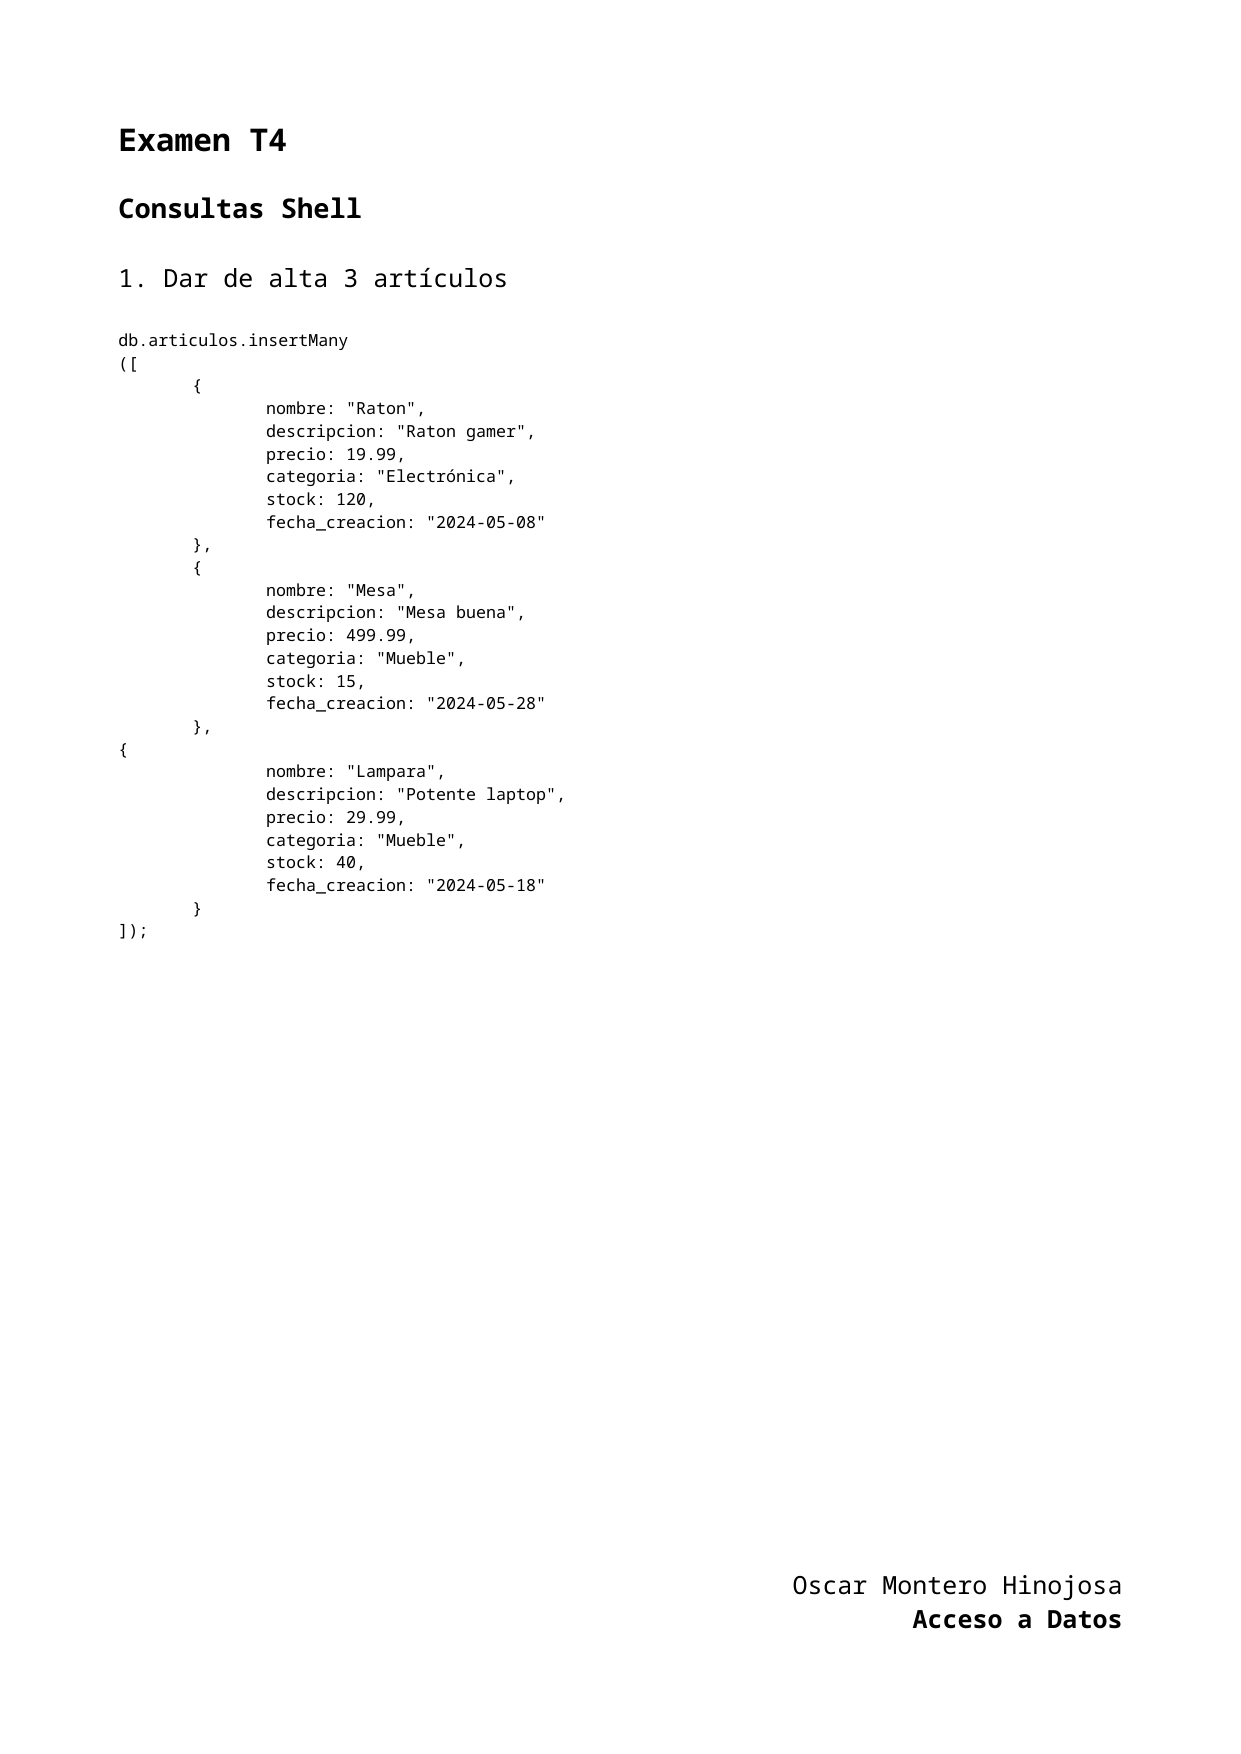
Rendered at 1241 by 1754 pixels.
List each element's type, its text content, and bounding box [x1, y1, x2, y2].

text categoria: "Mueble", [118, 828, 1122, 851]
text stock: 40, [118, 851, 1122, 873]
text } [118, 896, 1122, 919]
text nombre: "Raton", [118, 397, 1122, 419]
text nombre: "Mesa", [118, 578, 1122, 601]
text fecha_creacion: "2024-05-28" [118, 692, 1122, 714]
text stock: 120, [118, 487, 1122, 510]
text precio: 29.99, [118, 805, 1122, 828]
text db.articulos.insertMany [118, 328, 1122, 351]
text Examen T4 [118, 118, 1122, 161]
text }, [118, 533, 1122, 556]
text Consultas Shell [118, 189, 1122, 226]
text categoria: "Electrónica", [118, 465, 1122, 487]
text precio: 499.99, [118, 624, 1122, 646]
text fecha_creacion: "2024-05-08" [118, 510, 1122, 533]
text fecha_creacion: "2024-05-18" [118, 873, 1122, 896]
text ([ [118, 351, 1122, 374]
text categoria: "Mueble", [118, 646, 1122, 669]
text stock: 15, [118, 669, 1122, 692]
text { [118, 374, 1122, 397]
text { [118, 556, 1122, 578]
text 1. Dar de alta 3 artículos [118, 260, 1122, 294]
text descripcion: "Raton gamer", [118, 419, 1122, 442]
text }, [118, 714, 1122, 737]
text { [118, 737, 1122, 760]
text descripcion: "Mesa buena", [118, 601, 1122, 624]
text descripcion: "Potente laptop", [118, 783, 1122, 805]
text precio: 19.99, [118, 442, 1122, 465]
text ]); [118, 919, 1122, 942]
text nombre: "Lampara", [118, 760, 1122, 783]
